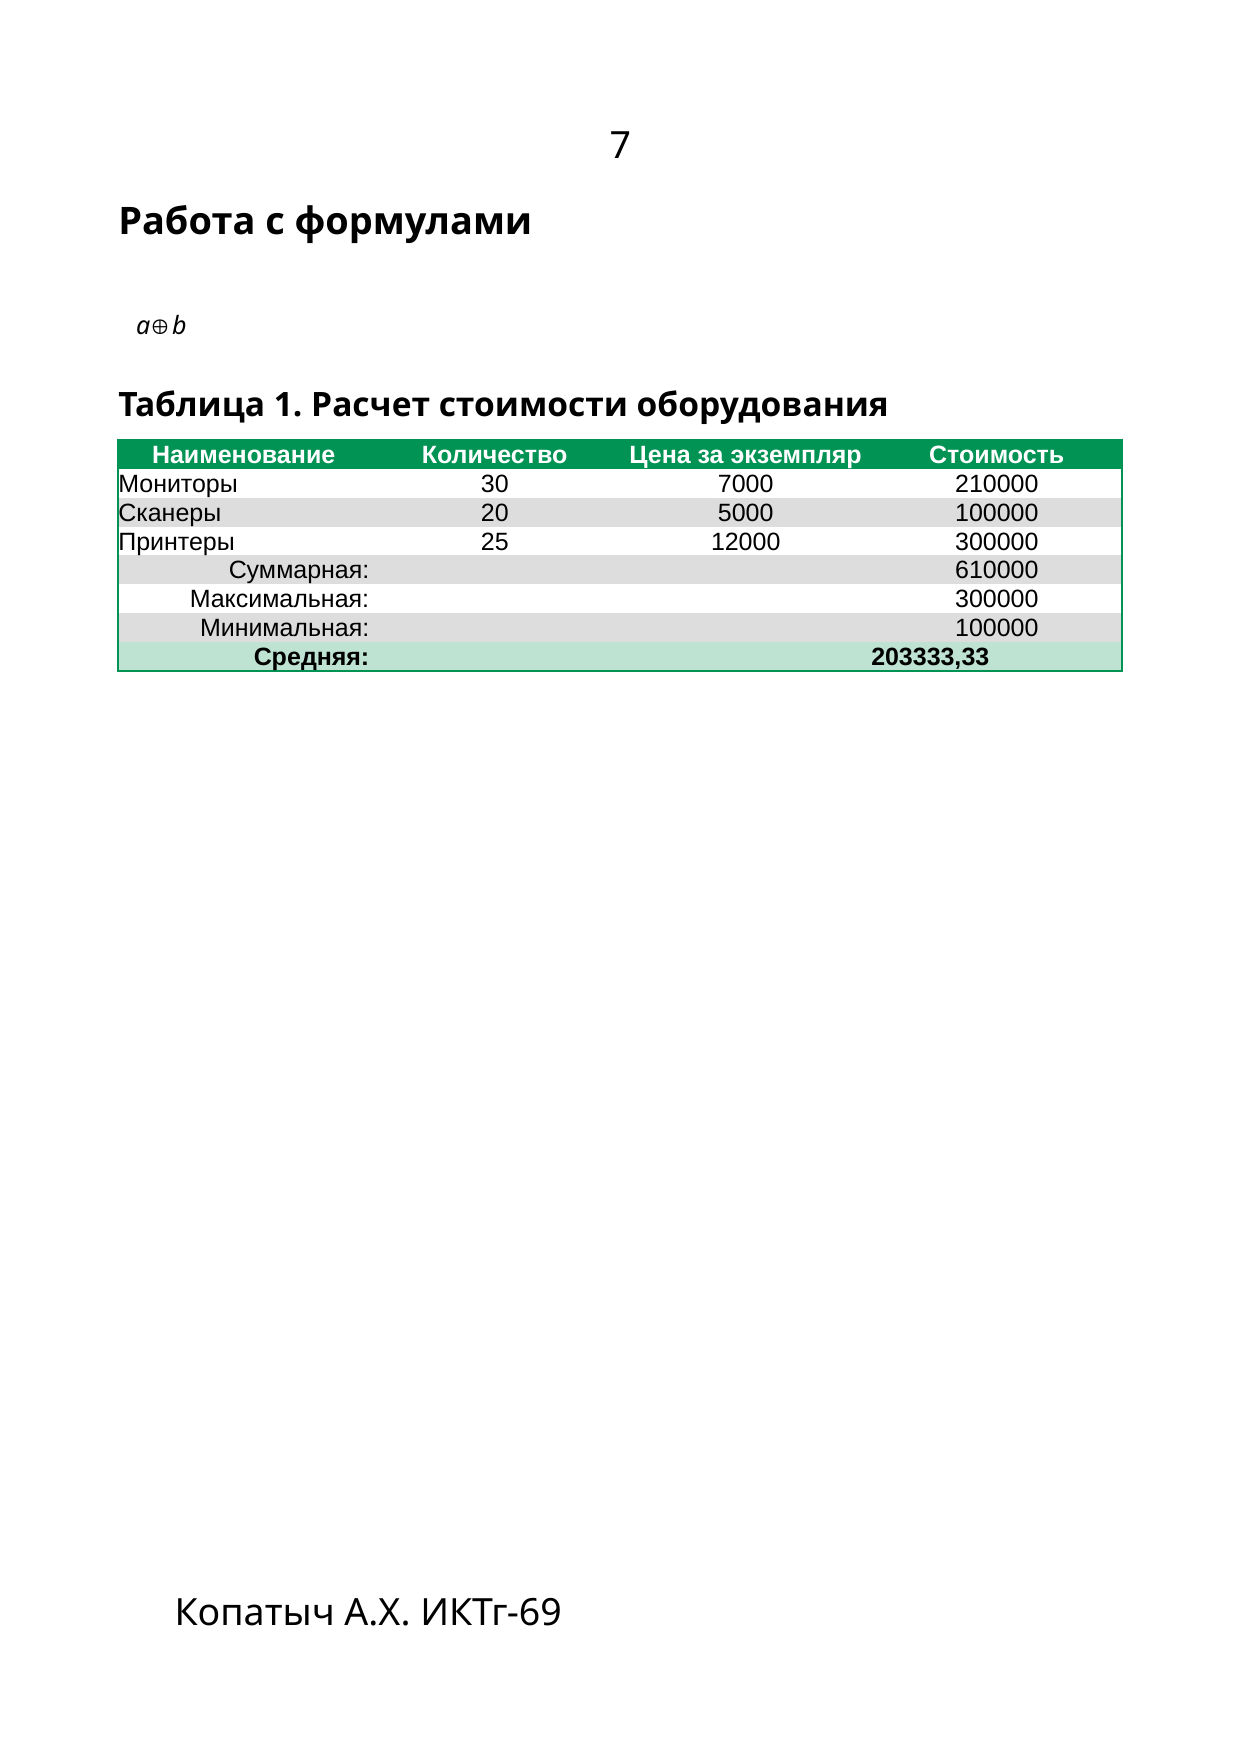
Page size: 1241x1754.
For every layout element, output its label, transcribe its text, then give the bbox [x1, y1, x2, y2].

table_cell Принтеры [119, 527, 369, 555]
table_header Стоимость [871, 441, 1121, 469]
table_cell 5000 [620, 498, 871, 527]
table_cell 100000 [871, 613, 1121, 642]
subtitle Таблица 1. Расчет стоимости оборудования [118, 381, 1122, 426]
table_cell Максимальная: [119, 584, 369, 613]
table_header Наименование [119, 441, 369, 469]
table_cell [369, 584, 620, 613]
table_cell [369, 613, 620, 642]
table_cell 100000 [871, 498, 1121, 527]
table_header Количество [369, 441, 620, 469]
table_cell Минимальная: [119, 613, 369, 642]
table_cell 7000 [620, 469, 871, 498]
table_cell 300000 [871, 527, 1121, 555]
table_cell 12000 [620, 527, 871, 555]
table_cell 30 [369, 469, 620, 498]
table_cell Мониторы [119, 469, 369, 498]
table_cell Средняя: [119, 642, 369, 670]
table_cell [369, 642, 620, 670]
table_cell 610000 [871, 555, 1121, 584]
table_cell [620, 613, 871, 642]
table_cell [369, 555, 620, 584]
table_cell 203333,333333333 [871, 642, 1121, 670]
table_cell [620, 584, 871, 613]
table_cell 300000 [871, 584, 1121, 613]
table_cell 210000 [871, 469, 1121, 498]
table_cell Суммарная: [119, 555, 369, 584]
table_cell Сканеры [119, 498, 369, 527]
table_cell [620, 642, 871, 670]
table_cell 20 [369, 498, 620, 527]
table_cell [620, 555, 871, 584]
subtitle Работа с формулами [118, 194, 1122, 246]
table_header Цена за экземпляр [620, 441, 871, 469]
table_cell 25 [369, 527, 620, 555]
